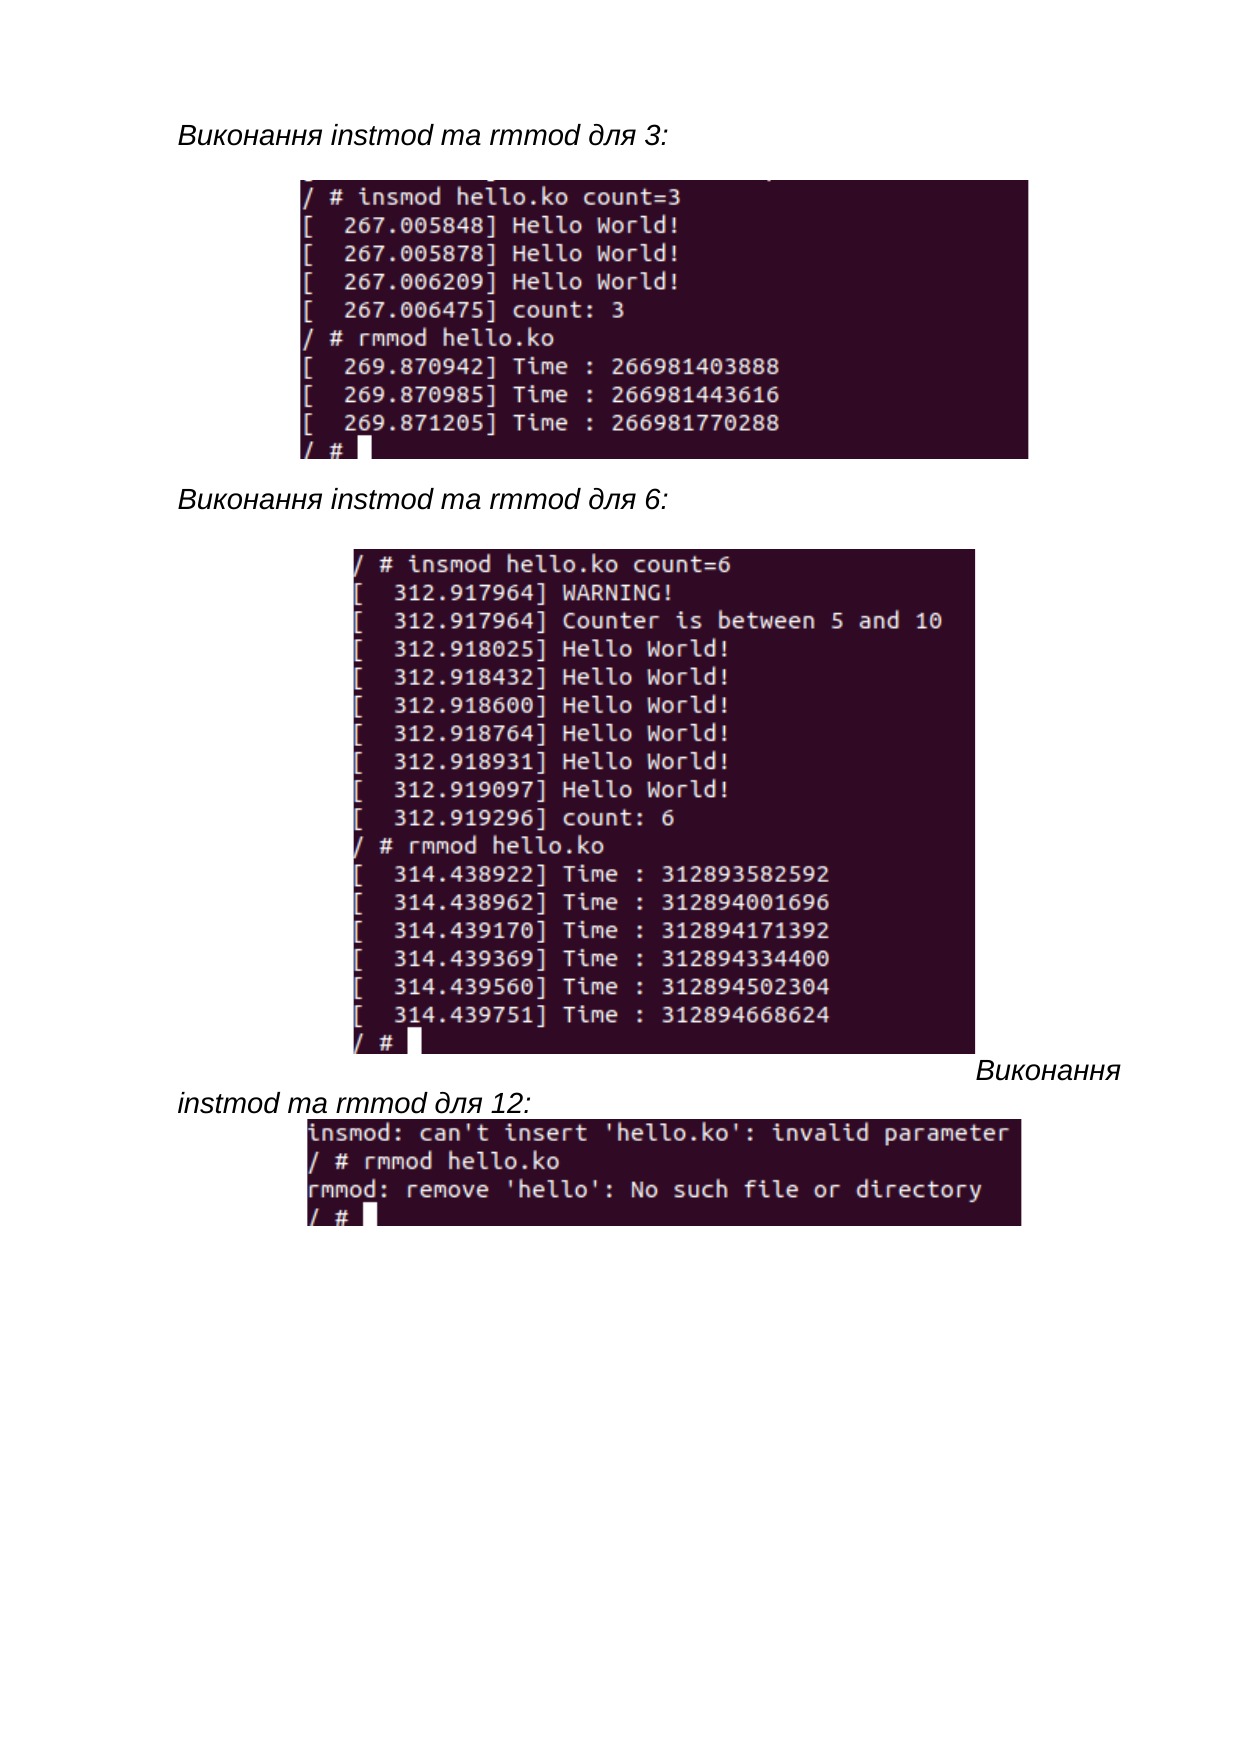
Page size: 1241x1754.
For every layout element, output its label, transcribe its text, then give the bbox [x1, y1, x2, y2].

picture [300, 180, 1029, 459]
picture [307, 1119, 1022, 1226]
picture [353, 549, 976, 1054]
text Виконання instmod та rmmod для 6: [177, 482, 1152, 516]
text Виконання instmod та rmmod для 3: [177, 118, 1152, 152]
text Виконання instmod та rmmod для 12: [177, 1052, 1152, 1119]
